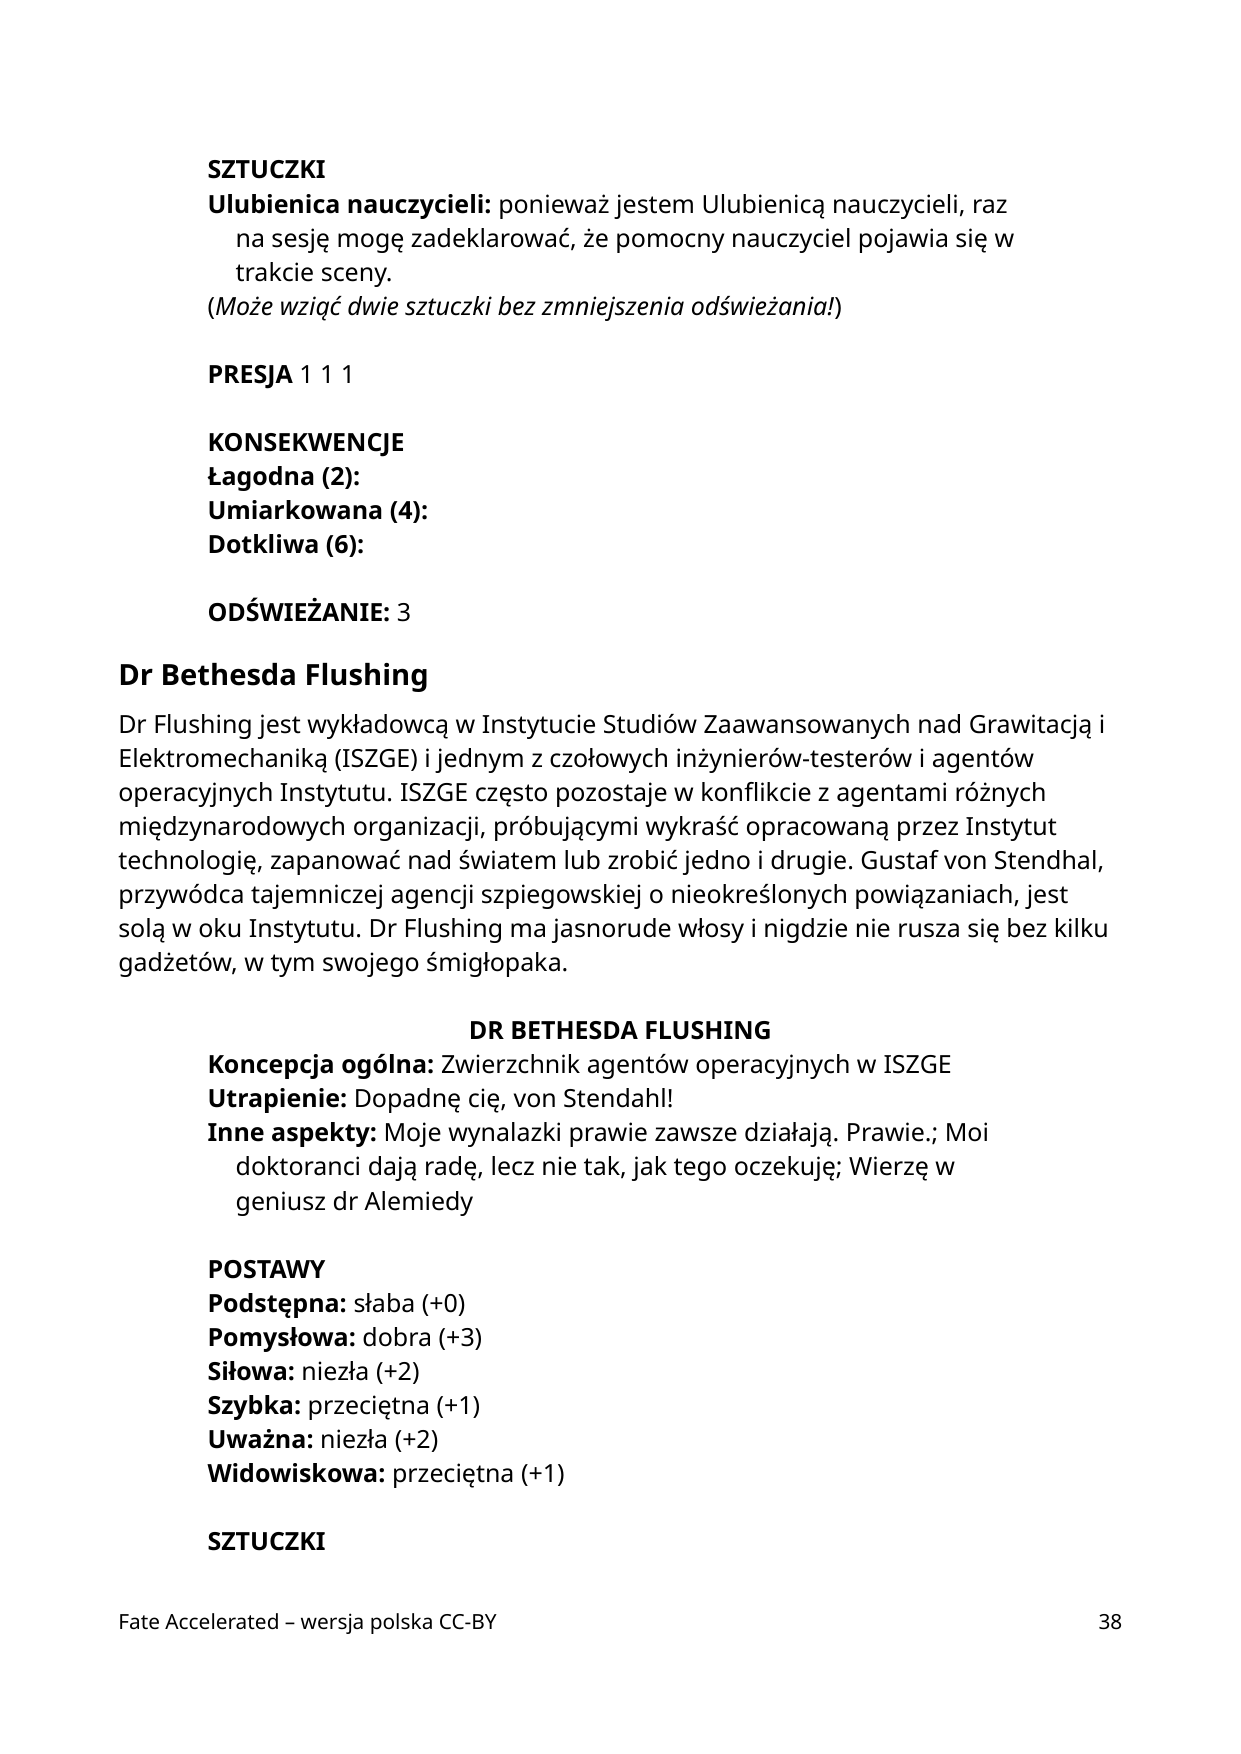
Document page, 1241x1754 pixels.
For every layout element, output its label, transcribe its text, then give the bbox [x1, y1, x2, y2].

text (Może wziąć dwie sztuczki bez zmniejszenia odświeżania!) [207, 288, 1033, 322]
text POSTAWY [207, 1251, 1033, 1285]
text DR BETHESDA FLUSHING [207, 1013, 1033, 1047]
text SZTUCZKI [207, 1524, 1033, 1558]
text Utrapienie: Dopadnę cię, von Stendahl! [207, 1081, 1033, 1115]
text PRESJA 1 1 1 [207, 357, 1033, 391]
text KONSEKWENCJE [207, 425, 1033, 459]
text Koncepcja ogólna: Zwierzchnik agentów operacyjnych w ISZGE [207, 1047, 1033, 1081]
text Dr Flushing jest wykładowcą w Instytucie Studiów Zaawansowanych nad Grawitacją i Elektromechaniką (ISZGE) i jednym z czołowych inżynierów-testerów i agentów operacyjnych Instytutu. ISZGE często pozostaje w konflikcie z agentami różnych międzynarodowych organizacji, próbującymi wykraść opracowaną przez Instytut technologię, zapanować nad światem lub zrobić jedno i drugie. Gustaf von Stendhal, przywódca tajemniczej agencji szpiegowskiej o nieokreślonych powiązaniach, jest solą w oku Instytutu. Dr Flushing ma jasnorude włosy i nigdzie nie rusza się bez kilku gadżetów, w tym swojego śmigłopaka. [118, 706, 1122, 979]
text Inne aspekty: Moje wynalazki prawie zawsze działają. Prawie.; Moi doktoranci dają radę, lecz nie tak, jak tego oczekuję; Wierzę w geniusz dr Alemiedy [207, 1115, 1033, 1217]
text Podstępna: słaba (+0) [207, 1285, 1033, 1319]
text Dotkliwa (6): [207, 527, 1033, 561]
text Uważna: niezła (+2) [207, 1422, 1033, 1456]
text SZTUCZKI [207, 152, 1033, 186]
text Widowiskowa: przeciętna (+1) [207, 1456, 1033, 1490]
subtitle Dr Bethesda Flushing [118, 654, 1122, 694]
text Umiarkowana (4): [207, 493, 1033, 527]
text Pomysłowa: dobra (+3) [207, 1319, 1033, 1353]
text Ulubienica nauczycieli: ponieważ jestem Ulubienicą nauczycieli, raz na sesję mogę zadeklarować, że pomocny nauczyciel pojawia się w trakcie sceny. [207, 186, 1033, 288]
text Łagodna (2): [207, 459, 1033, 493]
text Siłowa: niezła (+2) [207, 1353, 1033, 1387]
text ODŚWIEŻANIE: 3 [207, 595, 1033, 629]
text Szybka: przeciętna (+1) [207, 1387, 1033, 1422]
